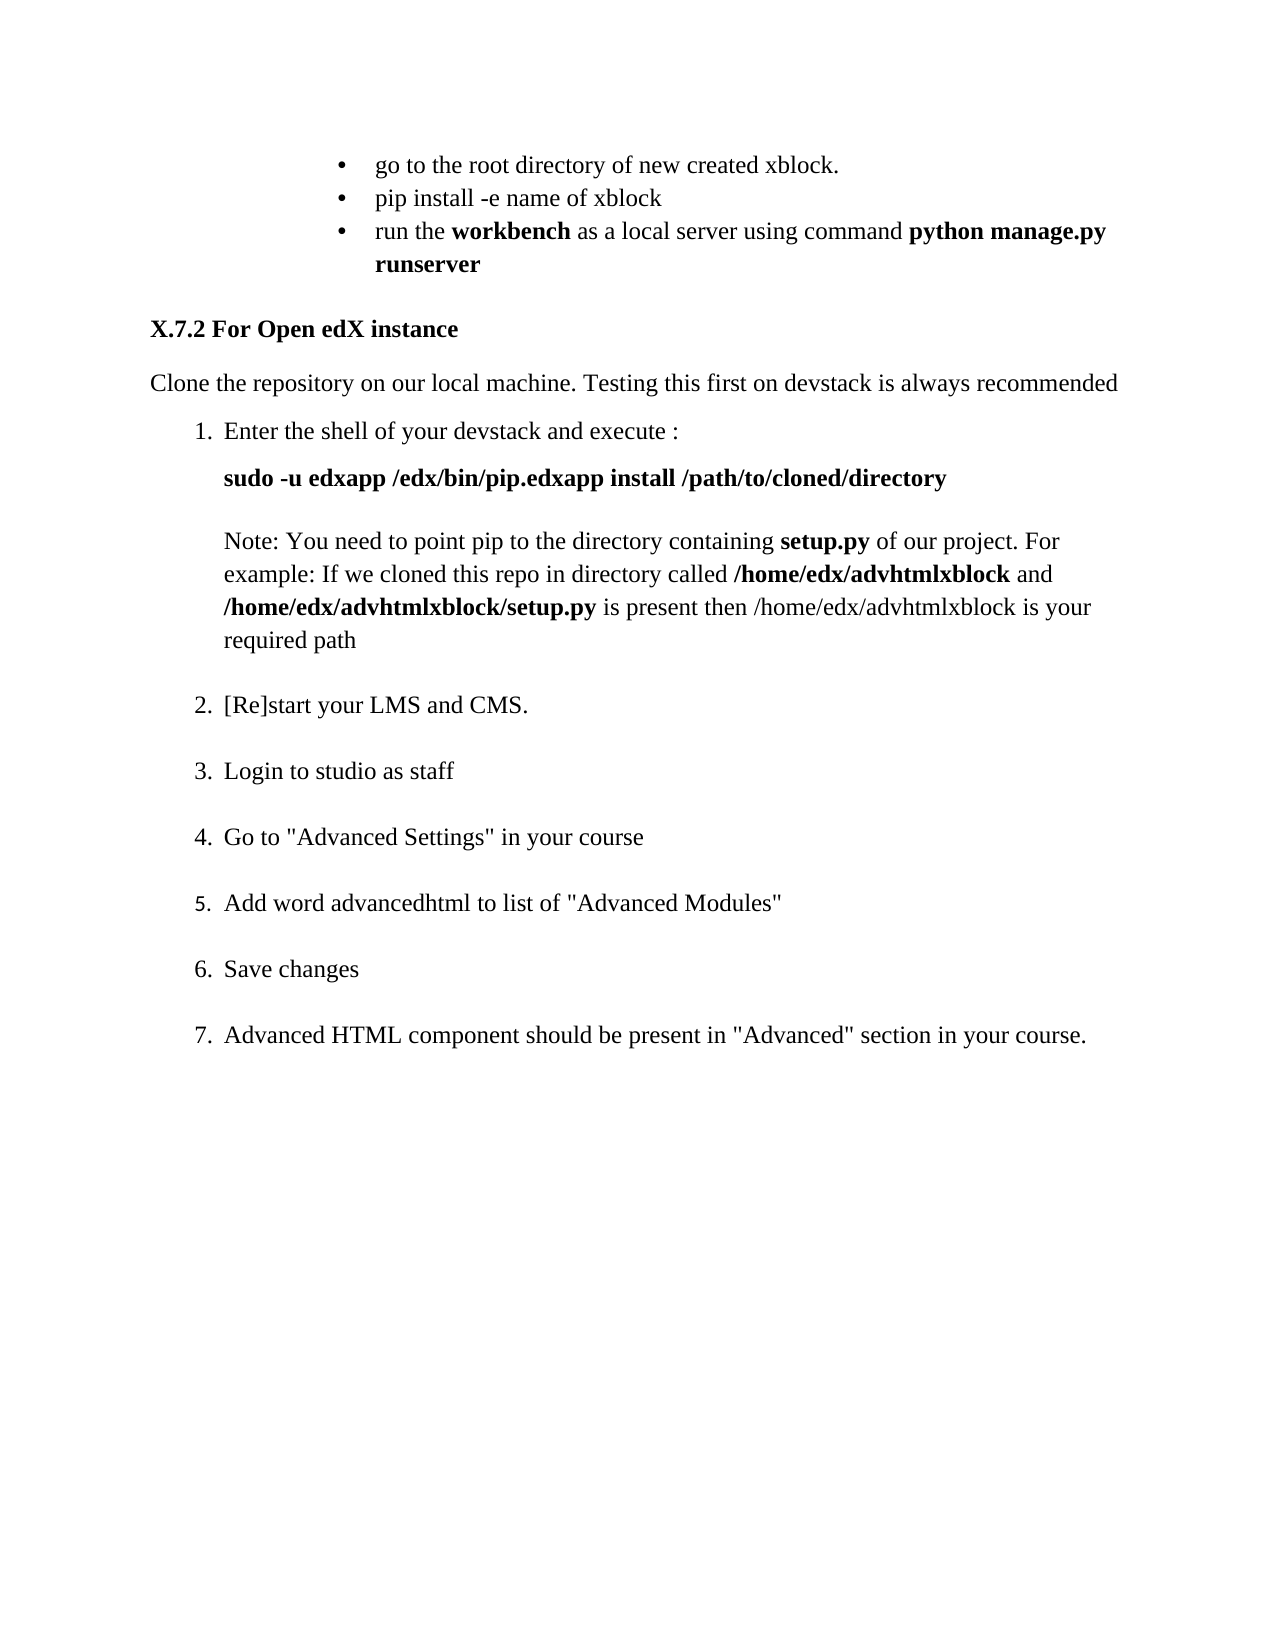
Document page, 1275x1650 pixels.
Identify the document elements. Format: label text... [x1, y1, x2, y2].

list Go to "Advanced Settings" in your course [194, 822, 1125, 851]
list run the workbench as a local server using command python manage.py runserver [337, 216, 1125, 278]
list Enter the shell of your devstack and execute : [194, 416, 1125, 444]
list pip install -e name of xblock [337, 183, 1125, 212]
list Save changes [194, 954, 1125, 982]
list Note: You need to point pip to the directory containing setup.py of our project. For example: If we cloned this repo in directory called /home/edx/advhtmlxblock and /home/edx/advhtmlxblock/setup.py is present then /home/edx/advhtmlxblock is your required path [194, 526, 1125, 654]
list sudo -u edxapp /edx/bin/pip.edxapp install /path/to/cloned/directory [194, 463, 1125, 492]
list Add word advancedhtml to list of "Advanced Modules" [194, 888, 1125, 917]
list X.7.2 For Open edX instance [150, 314, 1125, 343]
list Advanced HTML component should be present in "Advanced" section in your course. [194, 1020, 1125, 1048]
text Clone the repository on our local machine. Testing this first on devstack is always recommended [150, 368, 1125, 397]
list go to the root directory of new created xblock. [337, 150, 1125, 179]
list [Re]start your LMS and CMS. [194, 690, 1125, 719]
list Login to studio as staff [194, 756, 1125, 785]
